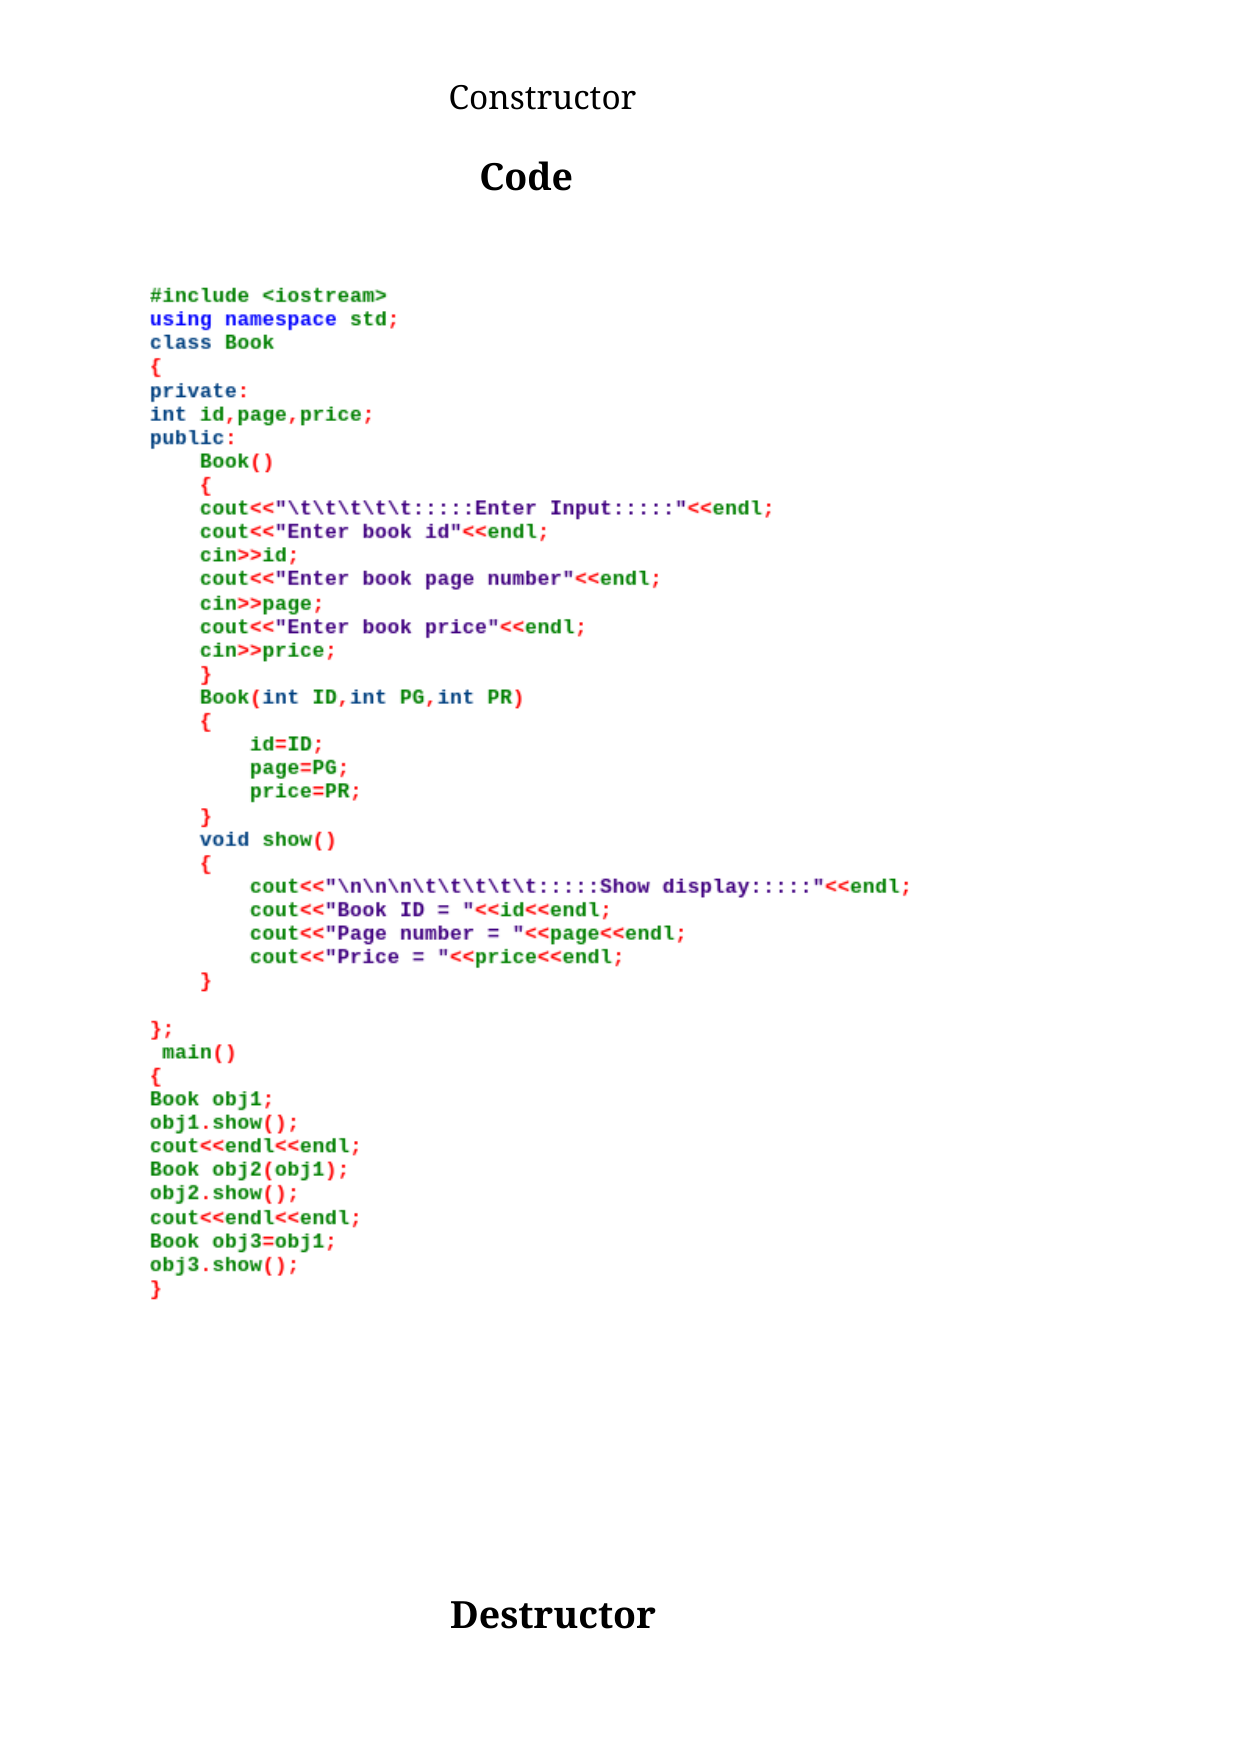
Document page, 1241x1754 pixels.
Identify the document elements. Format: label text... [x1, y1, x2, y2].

text Destructor [375, 1588, 1090, 1639]
text Code [150, 150, 1090, 201]
